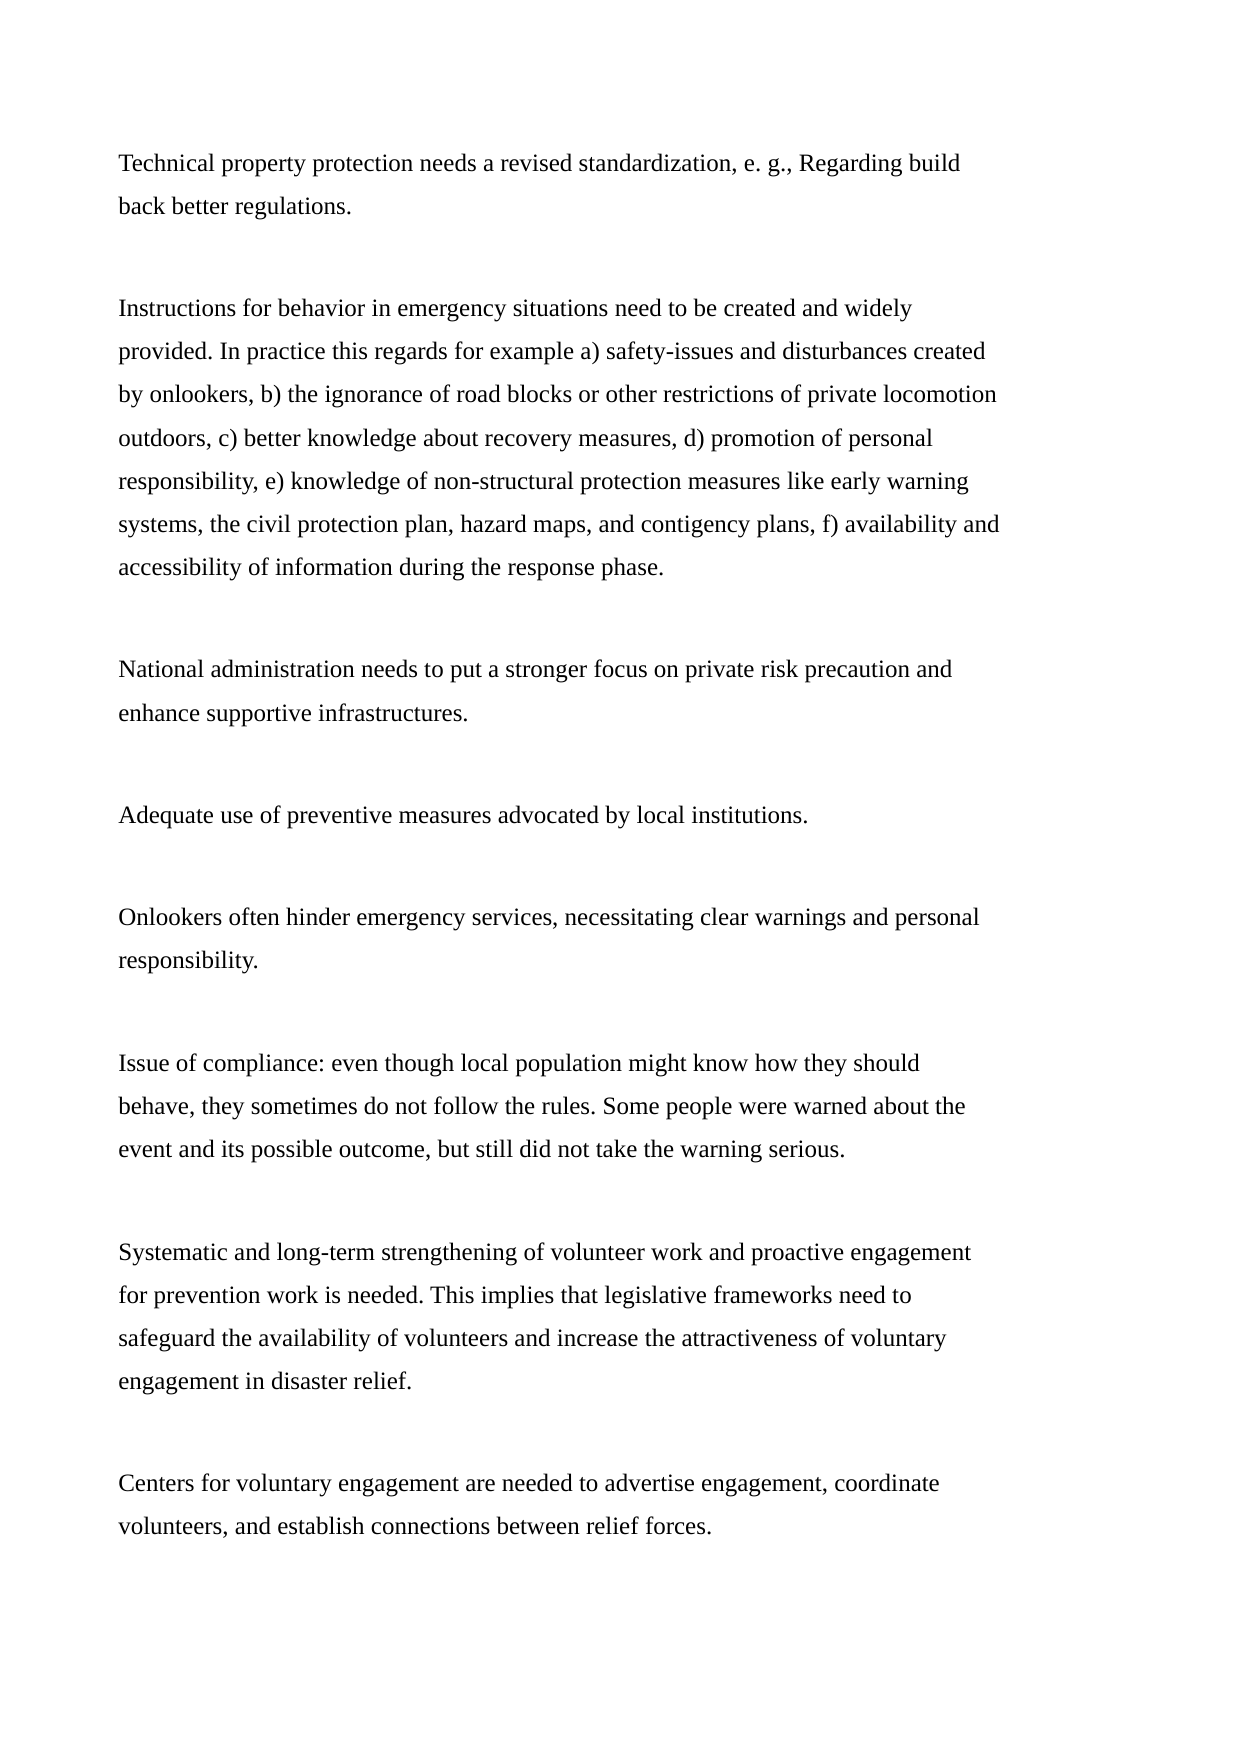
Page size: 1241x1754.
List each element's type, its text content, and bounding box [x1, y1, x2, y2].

table_cell Instructions for behavior in emergency situations need to be created and widely provided. In practice this regards for example a) safety-issues and disturbances created by onlookers, b) the ignorance of road blocks or other restrictions of private locomotion outdoors, c) better knowledge about recovery measures, d) promotion of personal responsibility, e) knowledge of non-structural protection measures like early warning systems, the civil protection plan, hazard maps, and contigency plans, f) availability and accessibility of information during the response phase. [115, 264, 1004, 625]
table_cell Onlookers often hinder emergency services, necessitating clear warnings and personal responsibility. [115, 873, 1004, 1018]
table_cell Centers for voluntary engagement are needed to advertise engagement, coordinate volunteers, and establish connections between relief forces. [115, 1439, 1004, 1584]
table_cell Adequate use of preventive measures advocated by local institutions. [115, 770, 1004, 873]
table_cell Issue of compliance: even though local population might know how they should behave, they sometimes do not follow the rules. Some people were warned about the event and its possible outcome, but still did not take the warning serious. [115, 1018, 1004, 1207]
table_cell National administration needs to put a stronger focus on private risk precaution and enhance supportive infrastructures. [115, 625, 1004, 770]
table_cell Technical property protection needs a revised standardization, e. g., Regarding build back better regulations. [115, 118, 1004, 264]
table_cell Systematic and long-term strengthening of volunteer work and proactive engagement for prevention work is needed. This implies that legislative frameworks need to safeguard the availability of volunteers and increase the attractiveness of voluntary engagement in disaster relief. [115, 1207, 1004, 1439]
